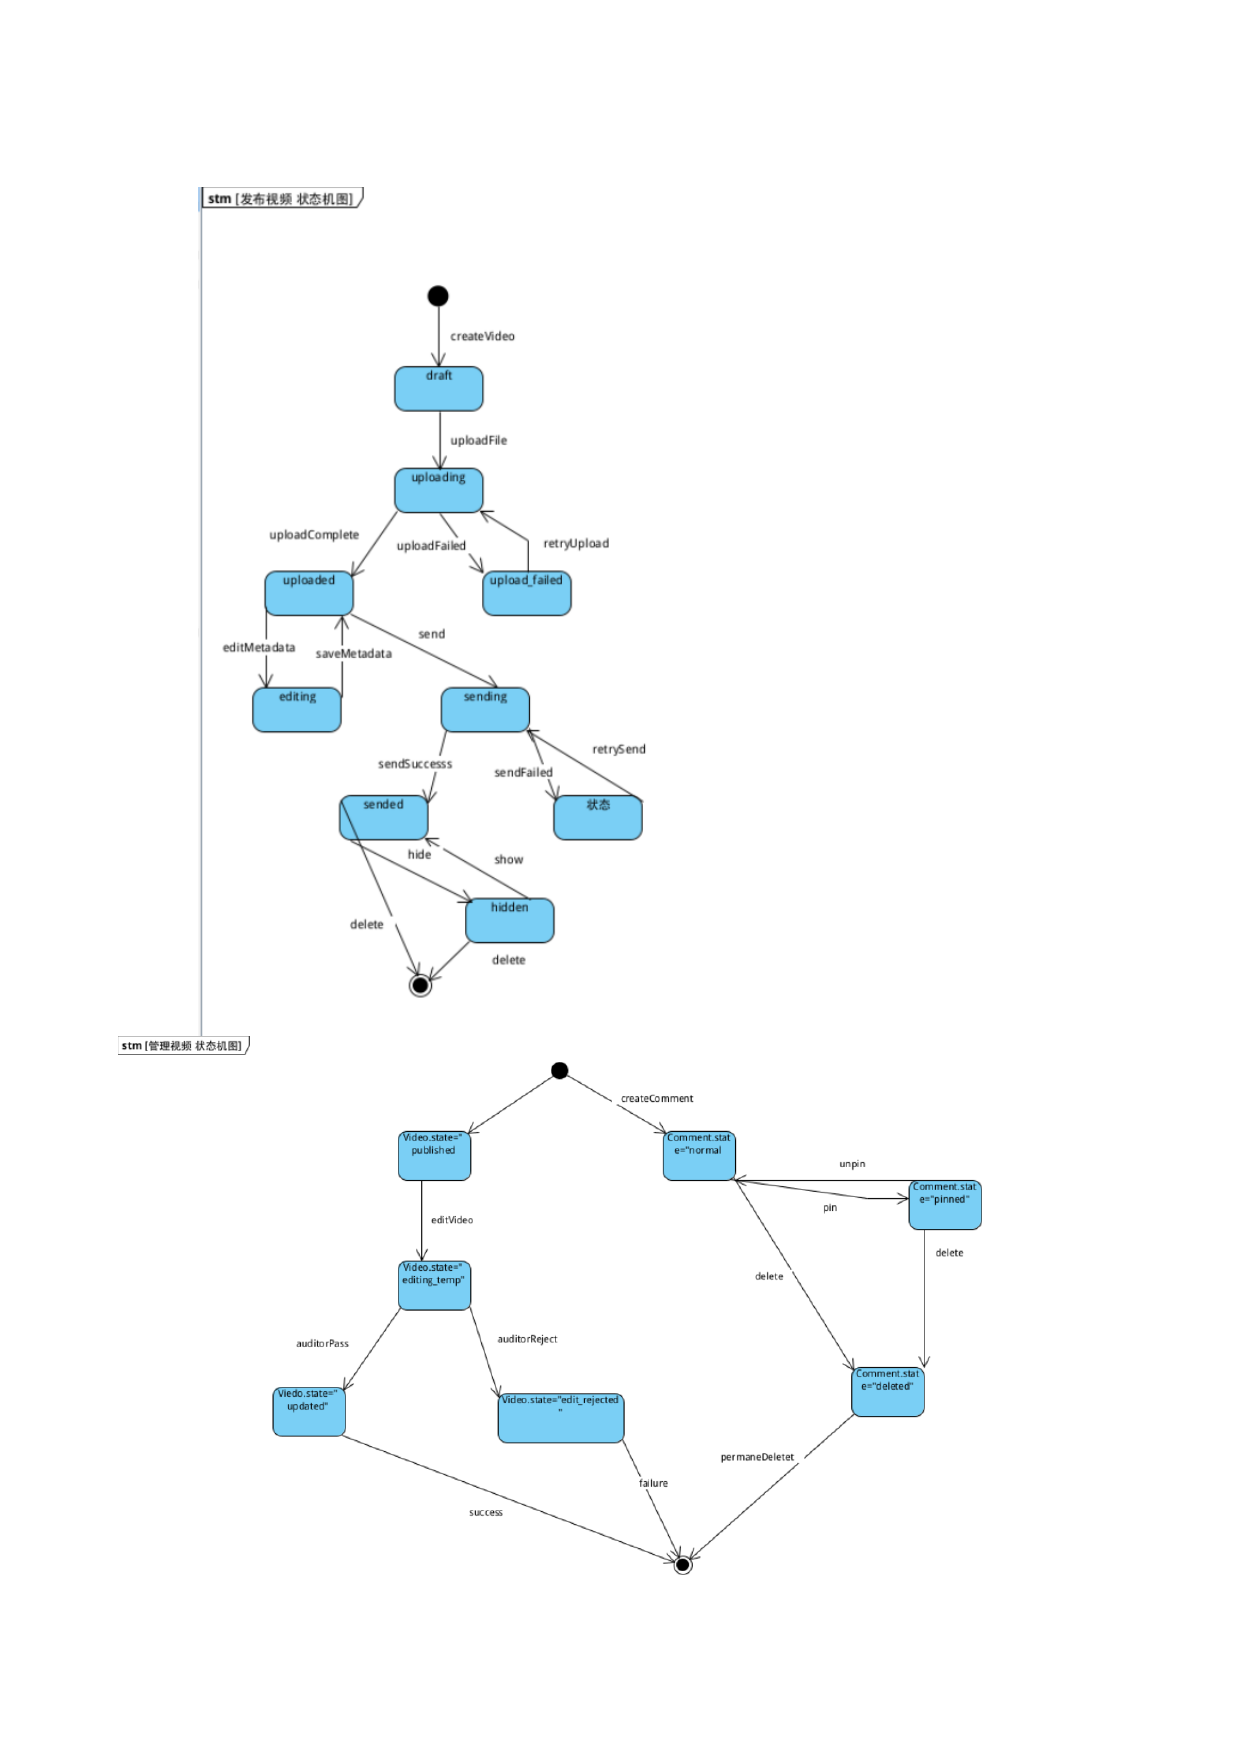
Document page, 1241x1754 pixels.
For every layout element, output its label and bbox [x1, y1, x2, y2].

picture [118, 187, 1123, 1589]
